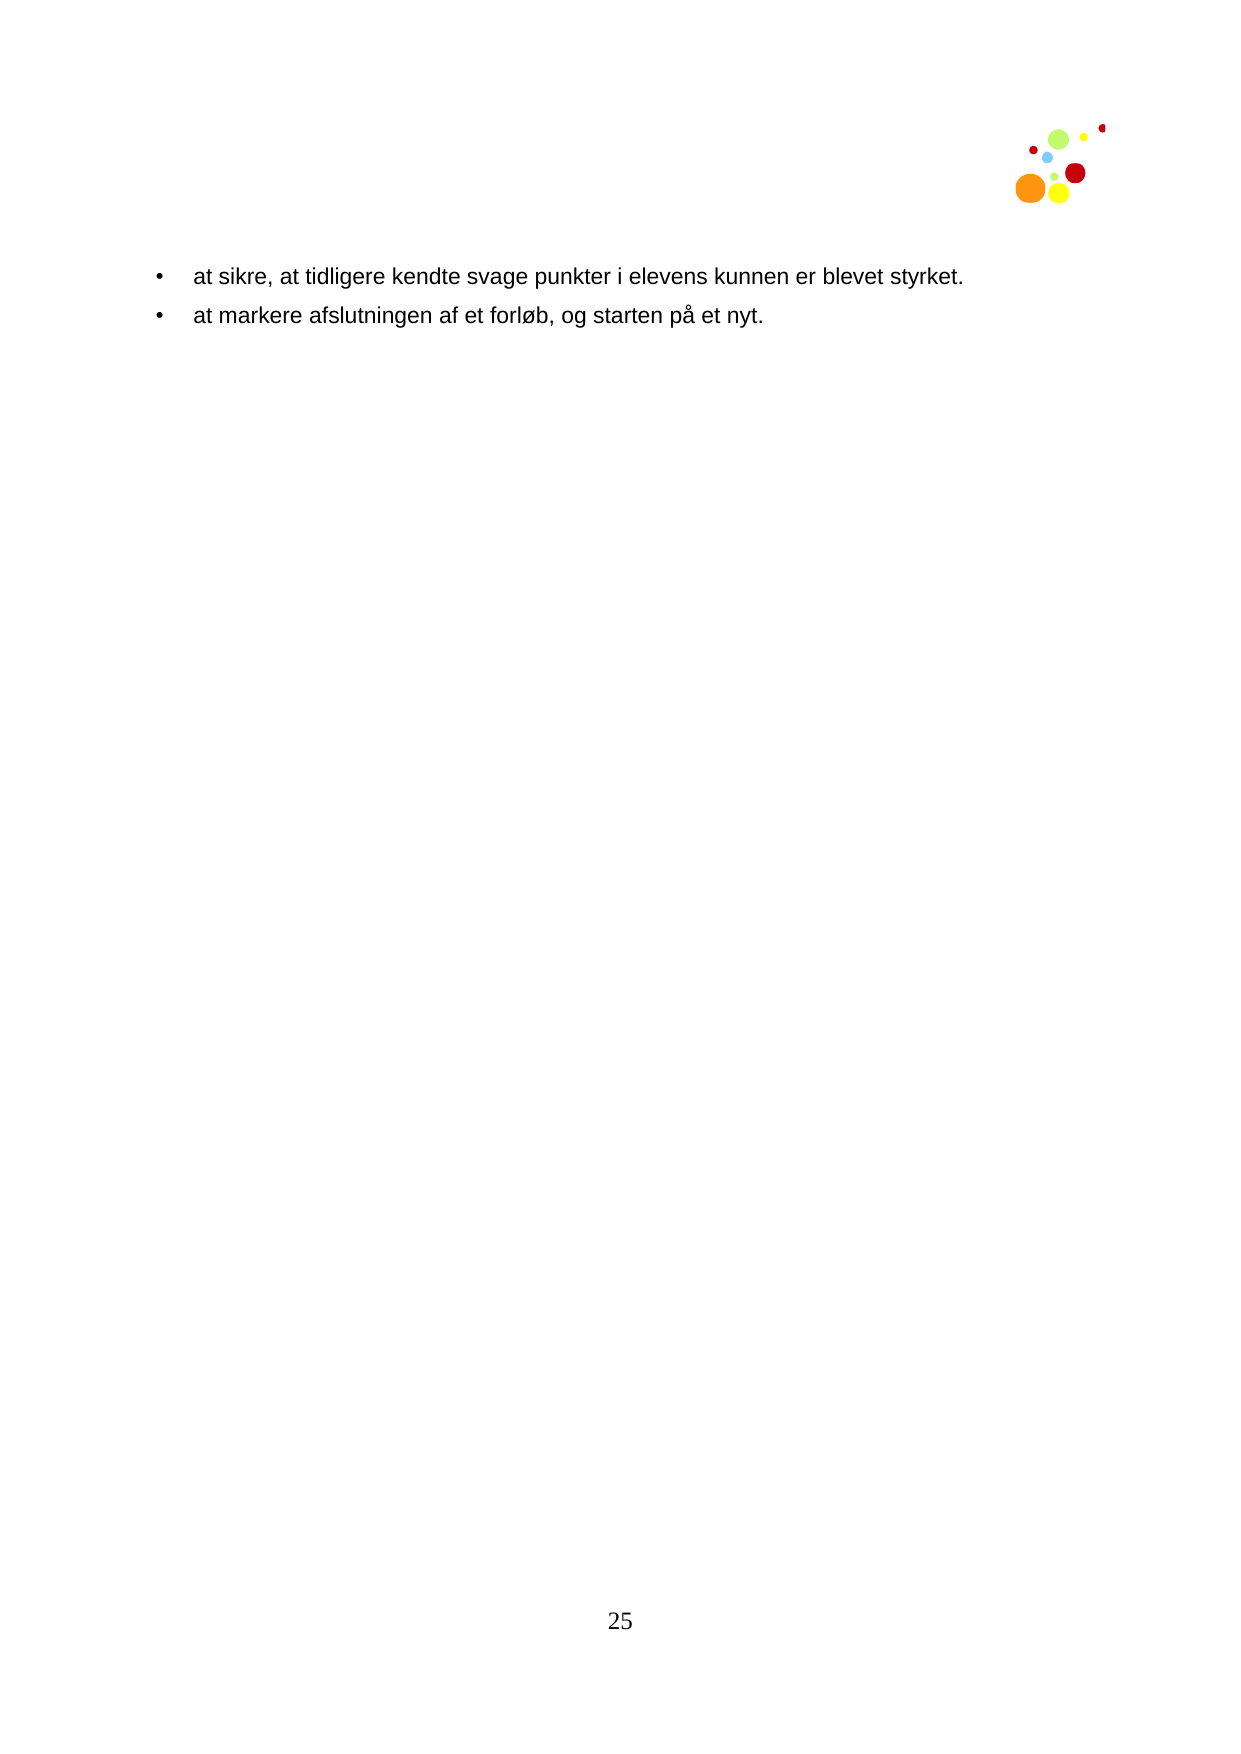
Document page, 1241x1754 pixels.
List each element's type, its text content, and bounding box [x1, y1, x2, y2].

list at sikre, at tidligere kendte svage punkter i elevens kunnen er blevet styrket. [156, 263, 1122, 289]
list at markere afslutningen af et forløb, og starten på et nyt. [156, 302, 1122, 328]
picture [1015, 124, 1106, 203]
